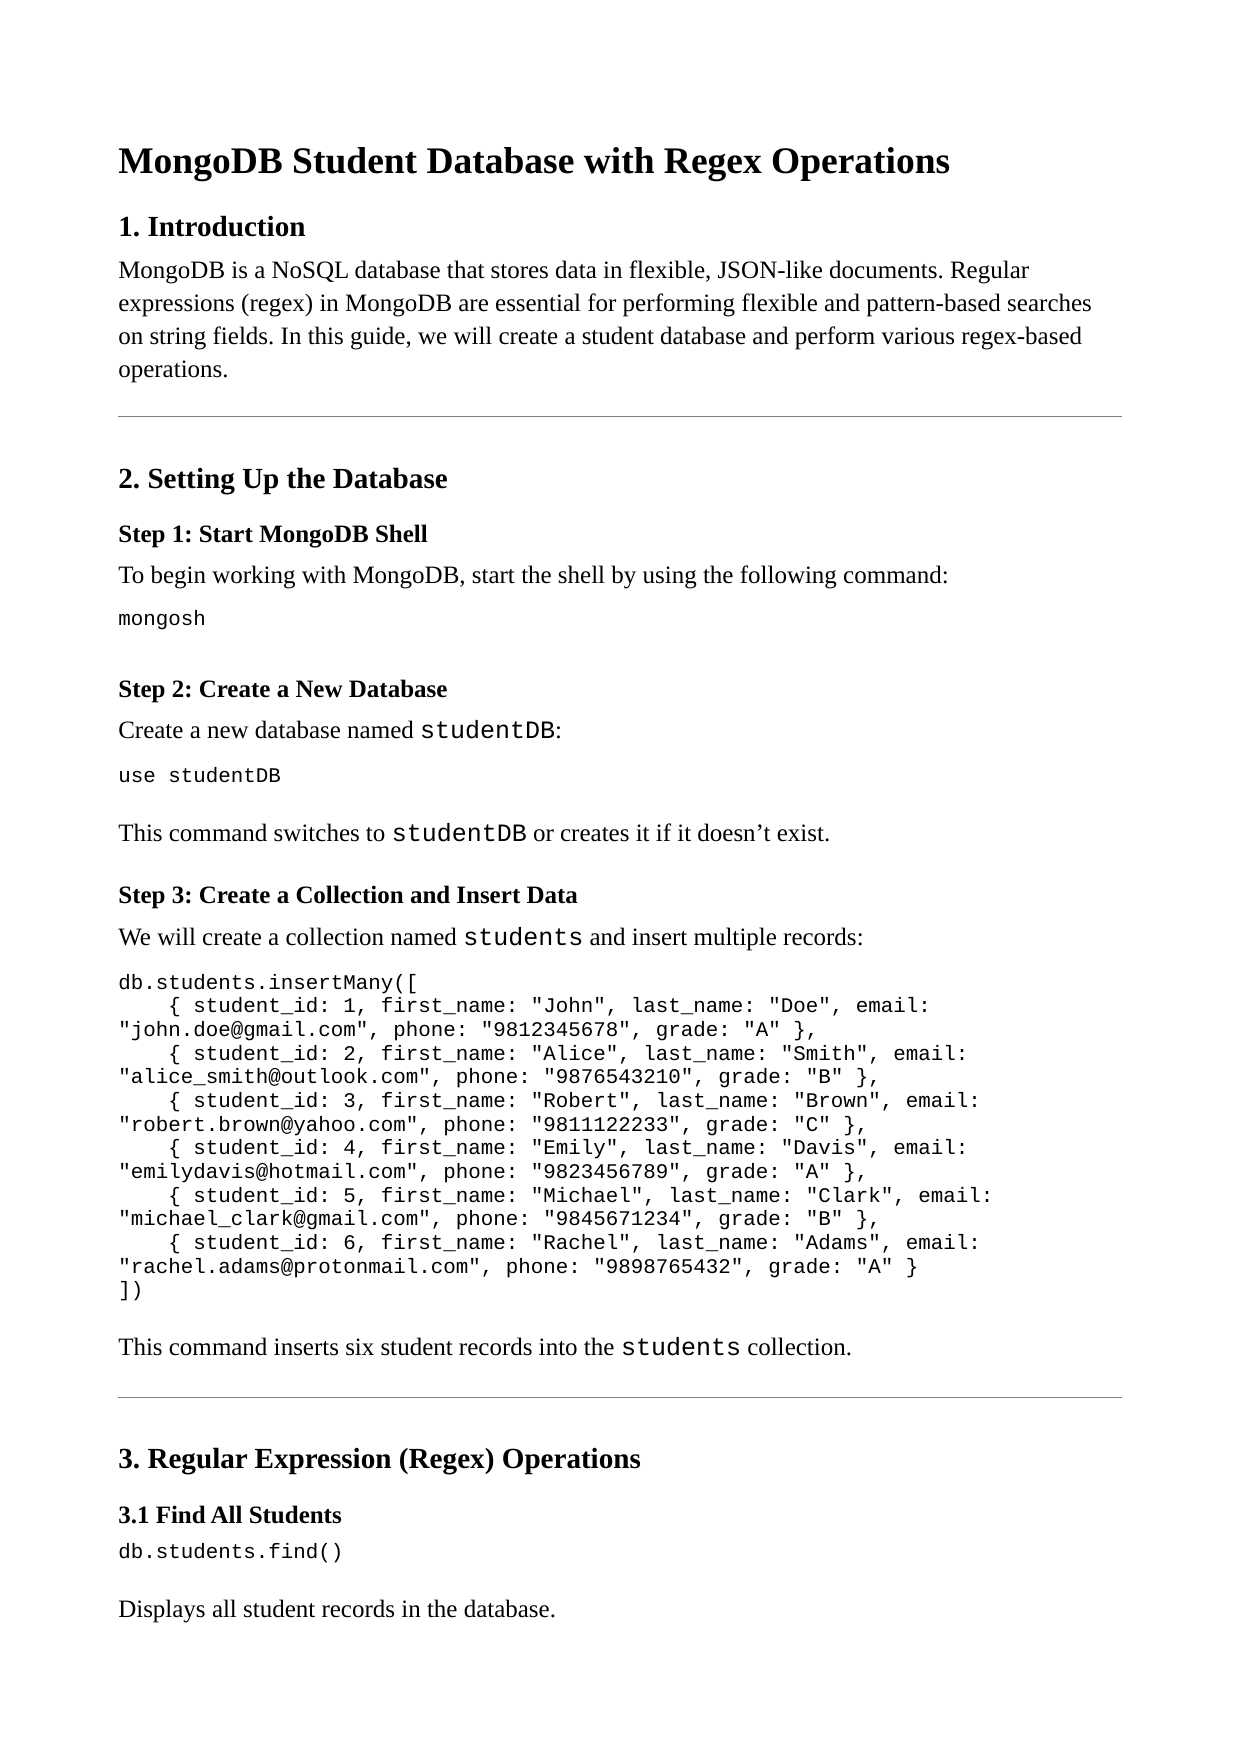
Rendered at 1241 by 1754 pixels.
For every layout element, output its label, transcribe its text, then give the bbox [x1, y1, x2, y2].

text This command switches to studentDB or creates it if it doesn’t exist. [118, 818, 1122, 849]
text mongosh [118, 608, 1122, 632]
subtitle 1. Introduction [118, 209, 1122, 243]
text This command inserts six student records into the students collection. [118, 1332, 1122, 1363]
text { student_id: 1, first_name: "John", last_name: "Doe", email: "john.doe@gmail.com", phone: "9812345678", grade: "A" }, [118, 996, 1122, 1043]
text { student_id: 2, first_name: "Alice", last_name: "Smith", email: "alice_smith@outlook.com", phone: "9876543210", grade: "B" }, [118, 1043, 1122, 1090]
subtitle 2. Setting Up the Database [118, 461, 1122, 494]
text db.students.insertMany([ [118, 972, 1122, 996]
text { student_id: 5, first_name: "Michael", last_name: "Clark", email: "michael_clark@gmail.com", phone: "9845671234", grade: "B" }, [118, 1185, 1122, 1232]
subtitle Step 3: Create a Collection and Insert Data [118, 881, 1122, 909]
text { student_id: 6, first_name: "Rachel", last_name: "Adams", email: "rachel.adams@protonmail.com", phone: "9898765432", grade: "A" } [118, 1232, 1122, 1279]
text MongoDB is a NoSQL database that stores data in flexible, JSON-like documents. Regular expressions (regex) in MongoDB are essential for performing flexible and pattern-based searches on string fields. In this guide, we will create a student database and perform various regex-based operations. [118, 255, 1122, 383]
text Create a new database named studentDB: [118, 715, 1122, 746]
text ]) [118, 1279, 1122, 1303]
text We will create a collection named students and insert multiple records: [118, 922, 1122, 953]
text Displays all student records in the database. [118, 1594, 1122, 1623]
subtitle MongoDB Student Database with Regex Operations [118, 139, 1122, 182]
text To begin working with MongoDB, start the shell by using the following command: [118, 561, 1122, 589]
subtitle 3. Regular Expression (Regex) Operations [118, 1441, 1122, 1475]
text db.students.find() [118, 1541, 1122, 1565]
text use studentDB [118, 765, 1122, 789]
subtitle Step 2: Create a New Database [118, 674, 1122, 702]
text { student_id: 4, first_name: "Emily", last_name: "Davis", email: "emilydavis@hotmail.com", phone: "9823456789", grade: "A" }, [118, 1137, 1122, 1185]
subtitle Step 1: Start MongoDB Shell [118, 519, 1122, 548]
text { student_id: 3, first_name: "Robert", last_name: "Brown", email: "robert.brown@yahoo.com", phone: "9811122233", grade: "C" }, [118, 1090, 1122, 1137]
subtitle 3.1 Find All Students [118, 1500, 1122, 1528]
